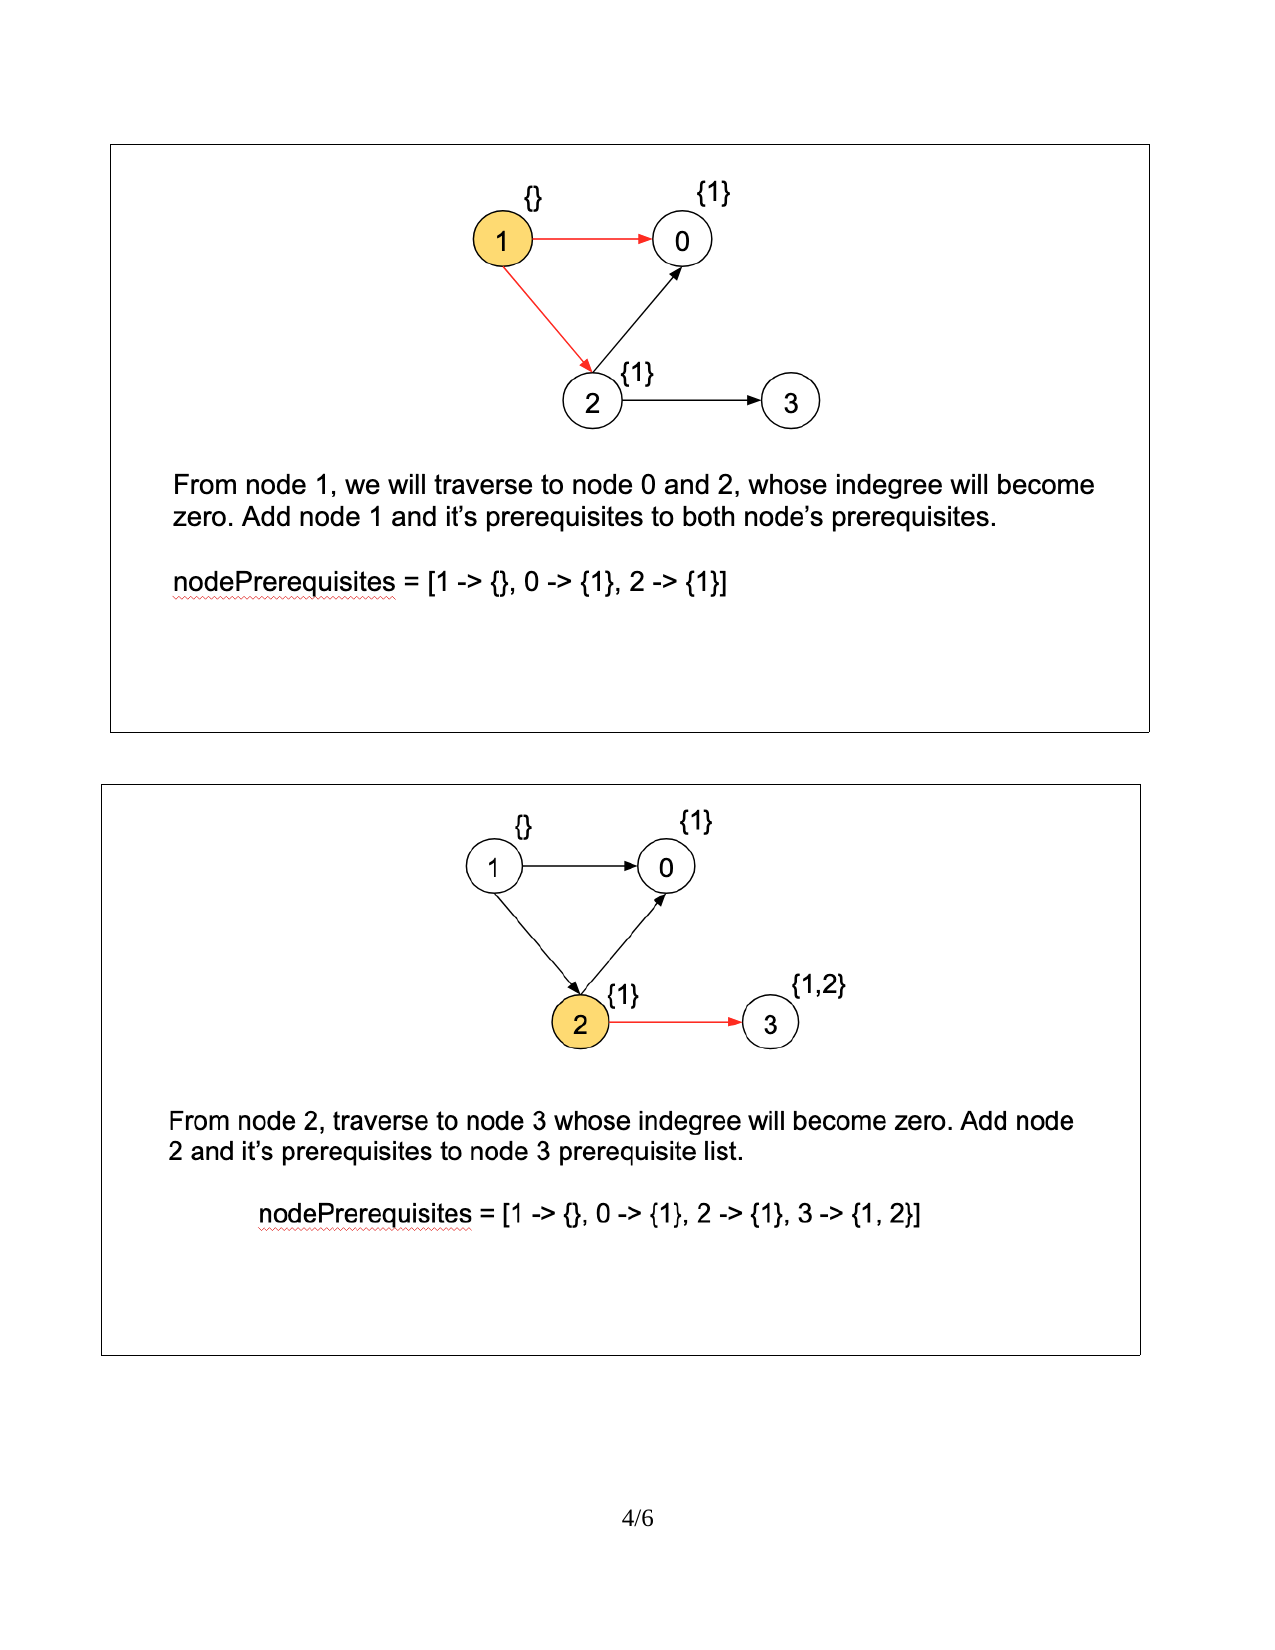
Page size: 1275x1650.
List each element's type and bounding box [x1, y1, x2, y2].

picture [113, 147, 1147, 729]
picture [104, 787, 1137, 1353]
